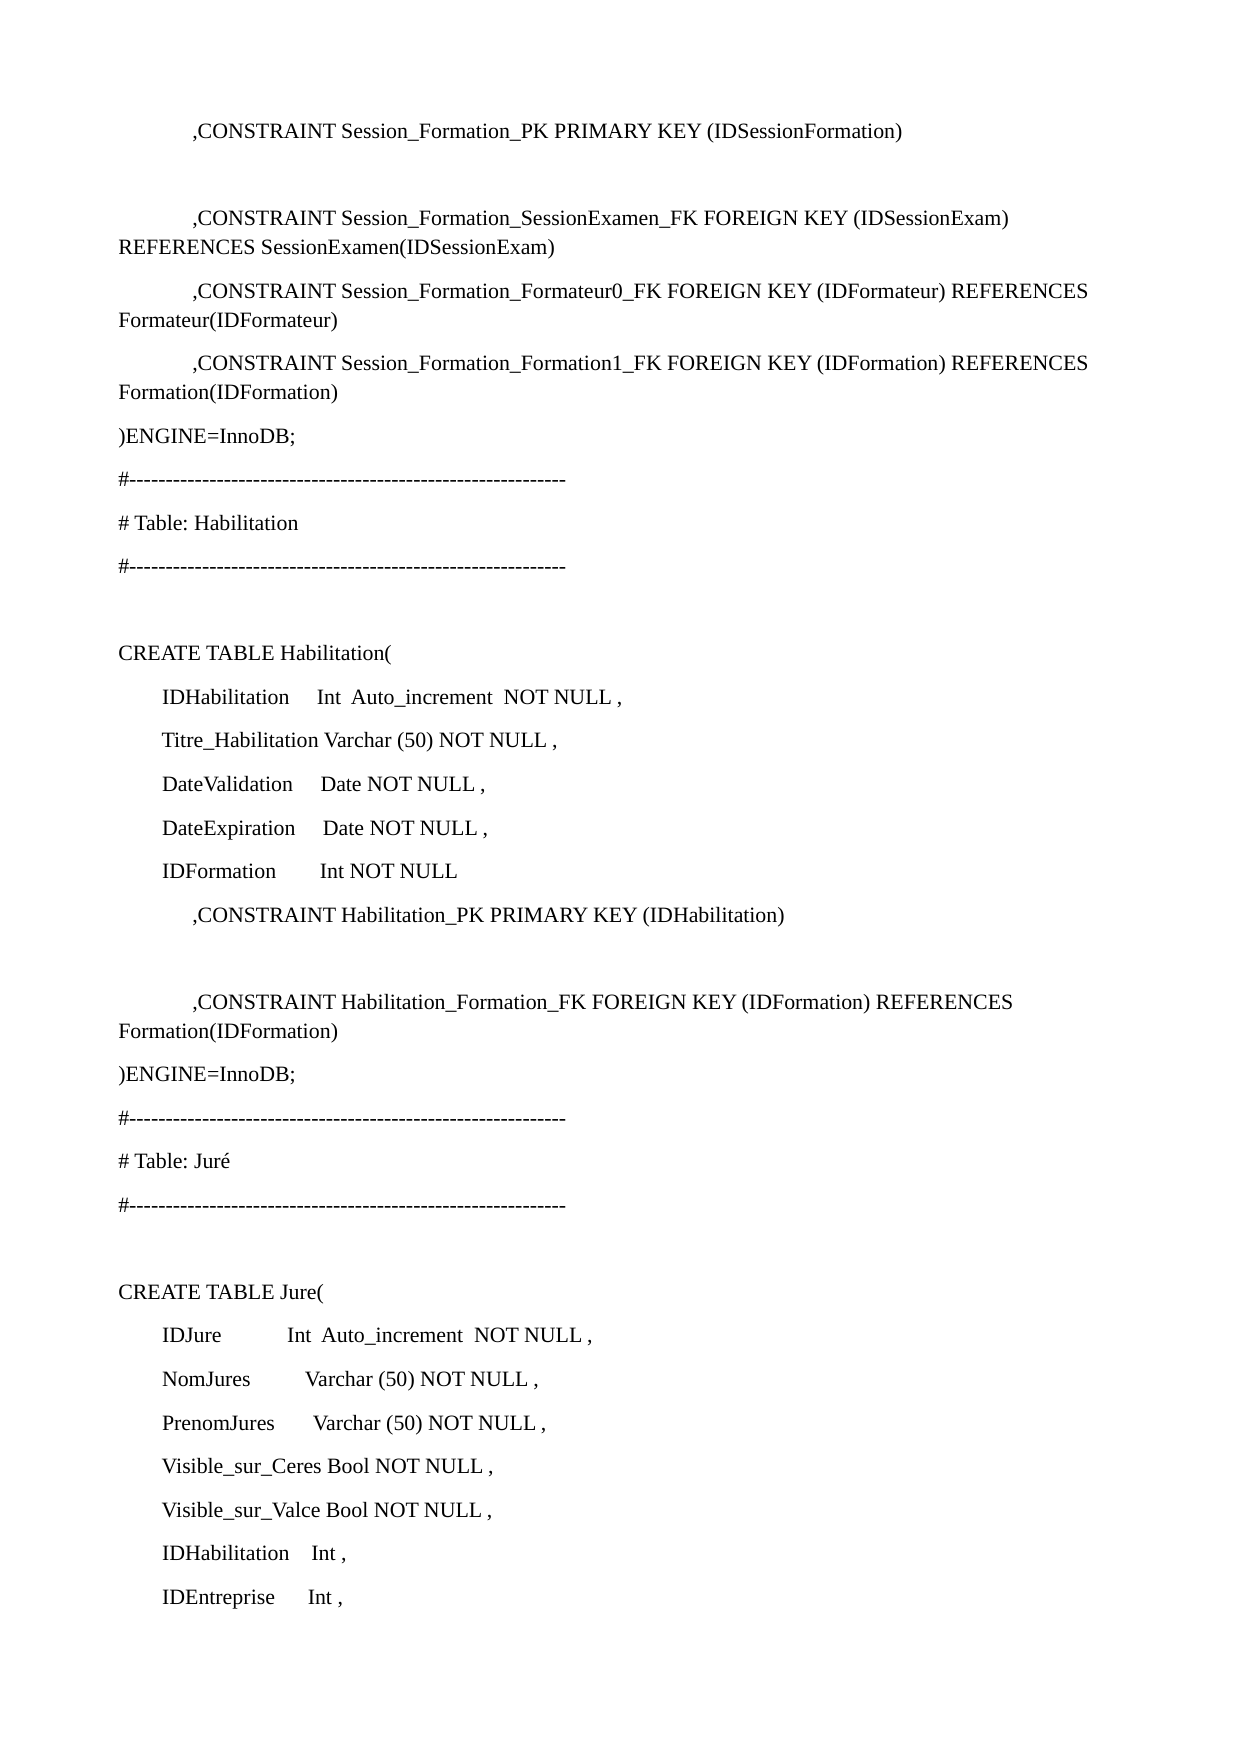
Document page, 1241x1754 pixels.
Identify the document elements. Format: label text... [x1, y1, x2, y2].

text ,CONSTRAINT Session_Formation_SessionExamen_FK FOREIGN KEY (IDSessionExam) REFERENCES SessionExamen(IDSessionExam) [118, 205, 1122, 259]
text # Table: Juré [118, 1148, 1122, 1173]
text #------------------------------------------------------------ [118, 1192, 1122, 1217]
text )ENGINE=InnoDB; [118, 1061, 1122, 1086]
text IDHabilitation Int Auto_increment NOT NULL , [118, 684, 1122, 709]
text CREATE TABLE Habilitation( [118, 640, 1122, 666]
text NomJures Varchar (50) NOT NULL , [118, 1366, 1122, 1391]
text ,CONSTRAINT Habilitation_Formation_FK FOREIGN KEY (IDFormation) REFERENCES Formation(IDFormation) [118, 989, 1122, 1043]
text #------------------------------------------------------------ [118, 466, 1122, 491]
text Visible_sur_Valce Bool NOT NULL , [118, 1497, 1122, 1522]
text IDJure Int Auto_increment NOT NULL , [118, 1322, 1122, 1348]
text ,CONSTRAINT Session_Formation_PK PRIMARY KEY (IDSessionFormation) [118, 118, 1122, 143]
text IDEntreprise Int , [118, 1584, 1122, 1609]
text #------------------------------------------------------------ [118, 553, 1122, 578]
text IDFormation Int NOT NULL [118, 858, 1122, 883]
text Titre_Habilitation Varchar (50) NOT NULL , [118, 727, 1122, 753]
text CREATE TABLE Jure( [118, 1279, 1122, 1304]
text ,CONSTRAINT Session_Formation_Formateur0_FK FOREIGN KEY (IDFormateur) REFERENCES Formateur(IDFormateur) [118, 278, 1122, 332]
text # Table: Habilitation [118, 510, 1122, 535]
text Visible_sur_Ceres Bool NOT NULL , [118, 1453, 1122, 1478]
text ,CONSTRAINT Session_Formation_Formation1_FK FOREIGN KEY (IDFormation) REFERENCES Formation(IDFormation) [118, 350, 1122, 404]
text PrenomJures Varchar (50) NOT NULL , [118, 1409, 1122, 1435]
text DateValidation Date NOT NULL , [118, 771, 1122, 796]
text ,CONSTRAINT Habilitation_PK PRIMARY KEY (IDHabilitation) [118, 902, 1122, 927]
text #------------------------------------------------------------ [118, 1105, 1122, 1130]
text )ENGINE=InnoDB; [118, 423, 1122, 448]
text IDHabilitation Int , [118, 1540, 1122, 1565]
text DateExpiration Date NOT NULL , [118, 814, 1122, 840]
